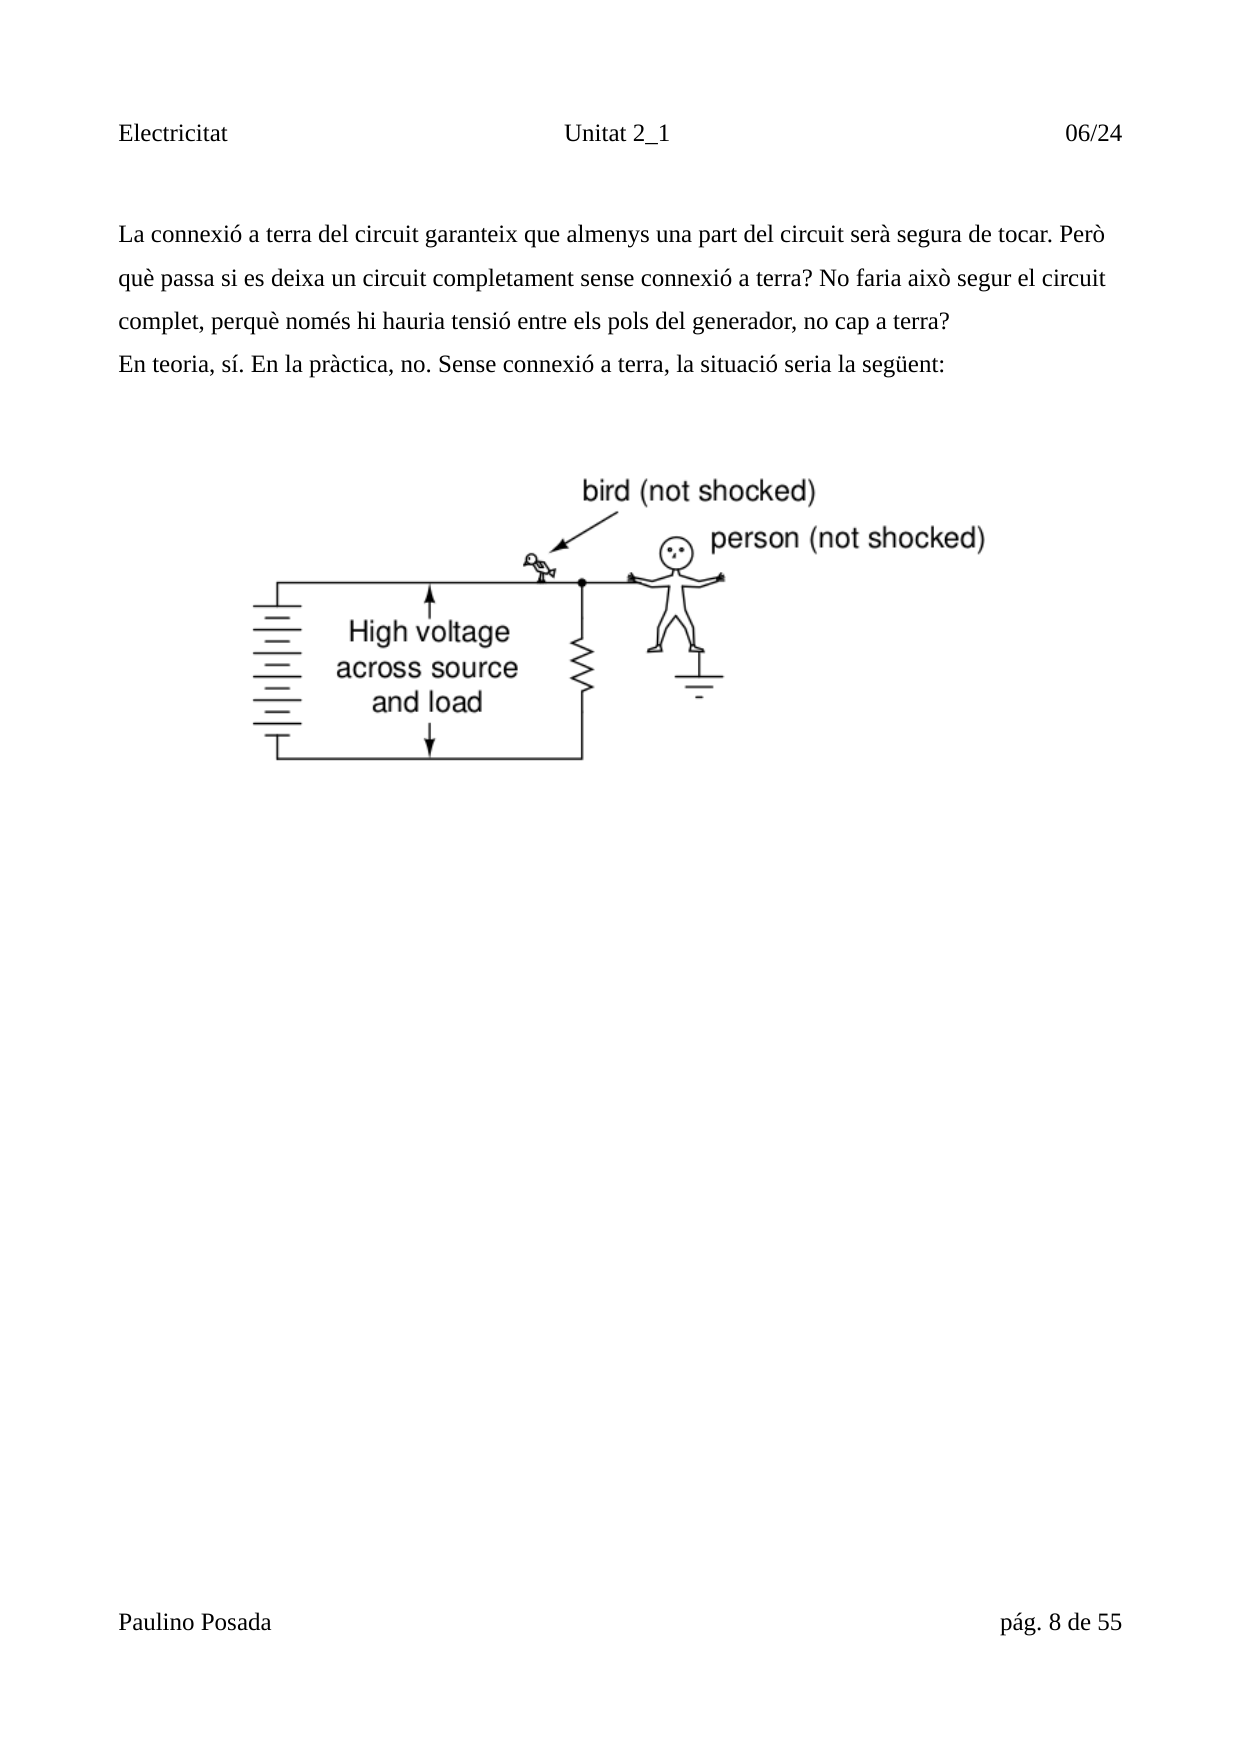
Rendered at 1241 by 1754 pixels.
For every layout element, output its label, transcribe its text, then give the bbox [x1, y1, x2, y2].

text La connexió a terra del circuit garanteix que almenys una part del circuit serà segura de tocar. Però què passa si es deixa un circuit completament sense connexió a terra? No faria això segur el circuit complet, perquè només hi hauria tensió entre els pols del generador, no cap a terra? [118, 219, 1122, 334]
text En teoria, sí. En la pràctica, no. Sense connexió a terra, la situació seria la següent: [118, 349, 1122, 378]
picture [245, 452, 995, 781]
